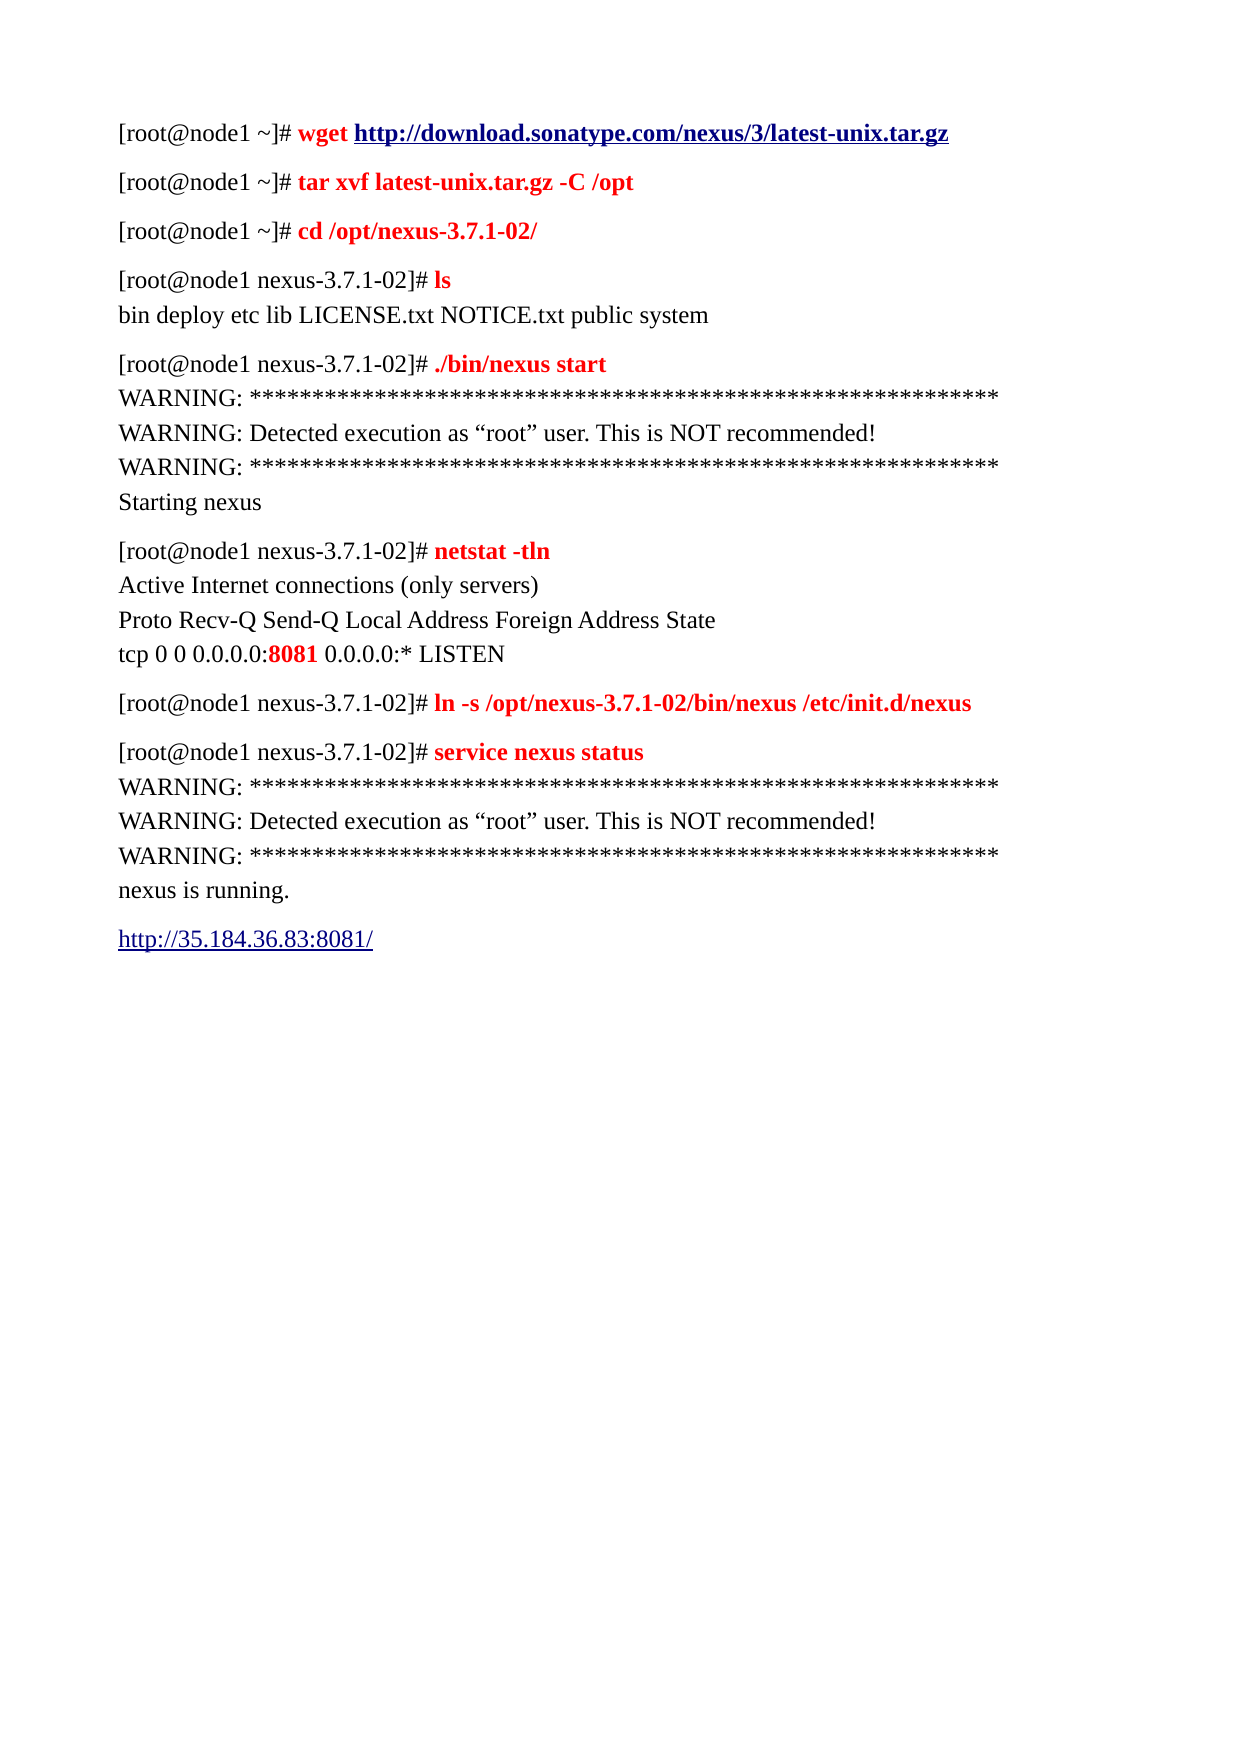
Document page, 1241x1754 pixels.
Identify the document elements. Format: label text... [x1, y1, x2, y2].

text [root@node1 nexus-3.7.1-02]# ls bin deploy etc lib LICENSE.txt NOTICE.txt public system [118, 265, 1122, 328]
text [root@node1 nexus-3.7.1-02]# service nexus status WARNING: ************************************************************ WARNING: Detected execution as “root” user. This is NOT recommended! WARNING: ************************************************************ nexus is running. [118, 737, 1122, 904]
text [root@node1 nexus-3.7.1-02]# netstat -tln Active Internet connections (only servers) Proto Recv-Q Send-Q Local Address Foreign Address State tcp 0 0 0.0.0.0:8081 0.0.0.0:* LISTEN [118, 536, 1122, 668]
text [root@node1 nexus-3.7.1-02]# ./bin/nexus start WARNING: ************************************************************ WARNING: Detected execution as “root” user. This is NOT recommended! WARNING: ************************************************************ Starting nexus [118, 349, 1122, 516]
text [root@node1 ~]# cd /opt/nexus-3.7.1-02/ [118, 216, 1122, 245]
text [root@node1 nexus-3.7.1-02]# ln -s /opt/nexus-3.7.1-02/bin/nexus /etc/init.d/nexus [118, 688, 1122, 717]
text [root@node1 ~]# wget http://download.sonatype.com/nexus/3/latest-unix.tar.gz [118, 118, 1122, 147]
text [root@node1 ~]# tar xvf latest-unix.tar.gz -C /opt [118, 167, 1122, 196]
text http://35.184.36.83:8081/ [118, 924, 1122, 953]
